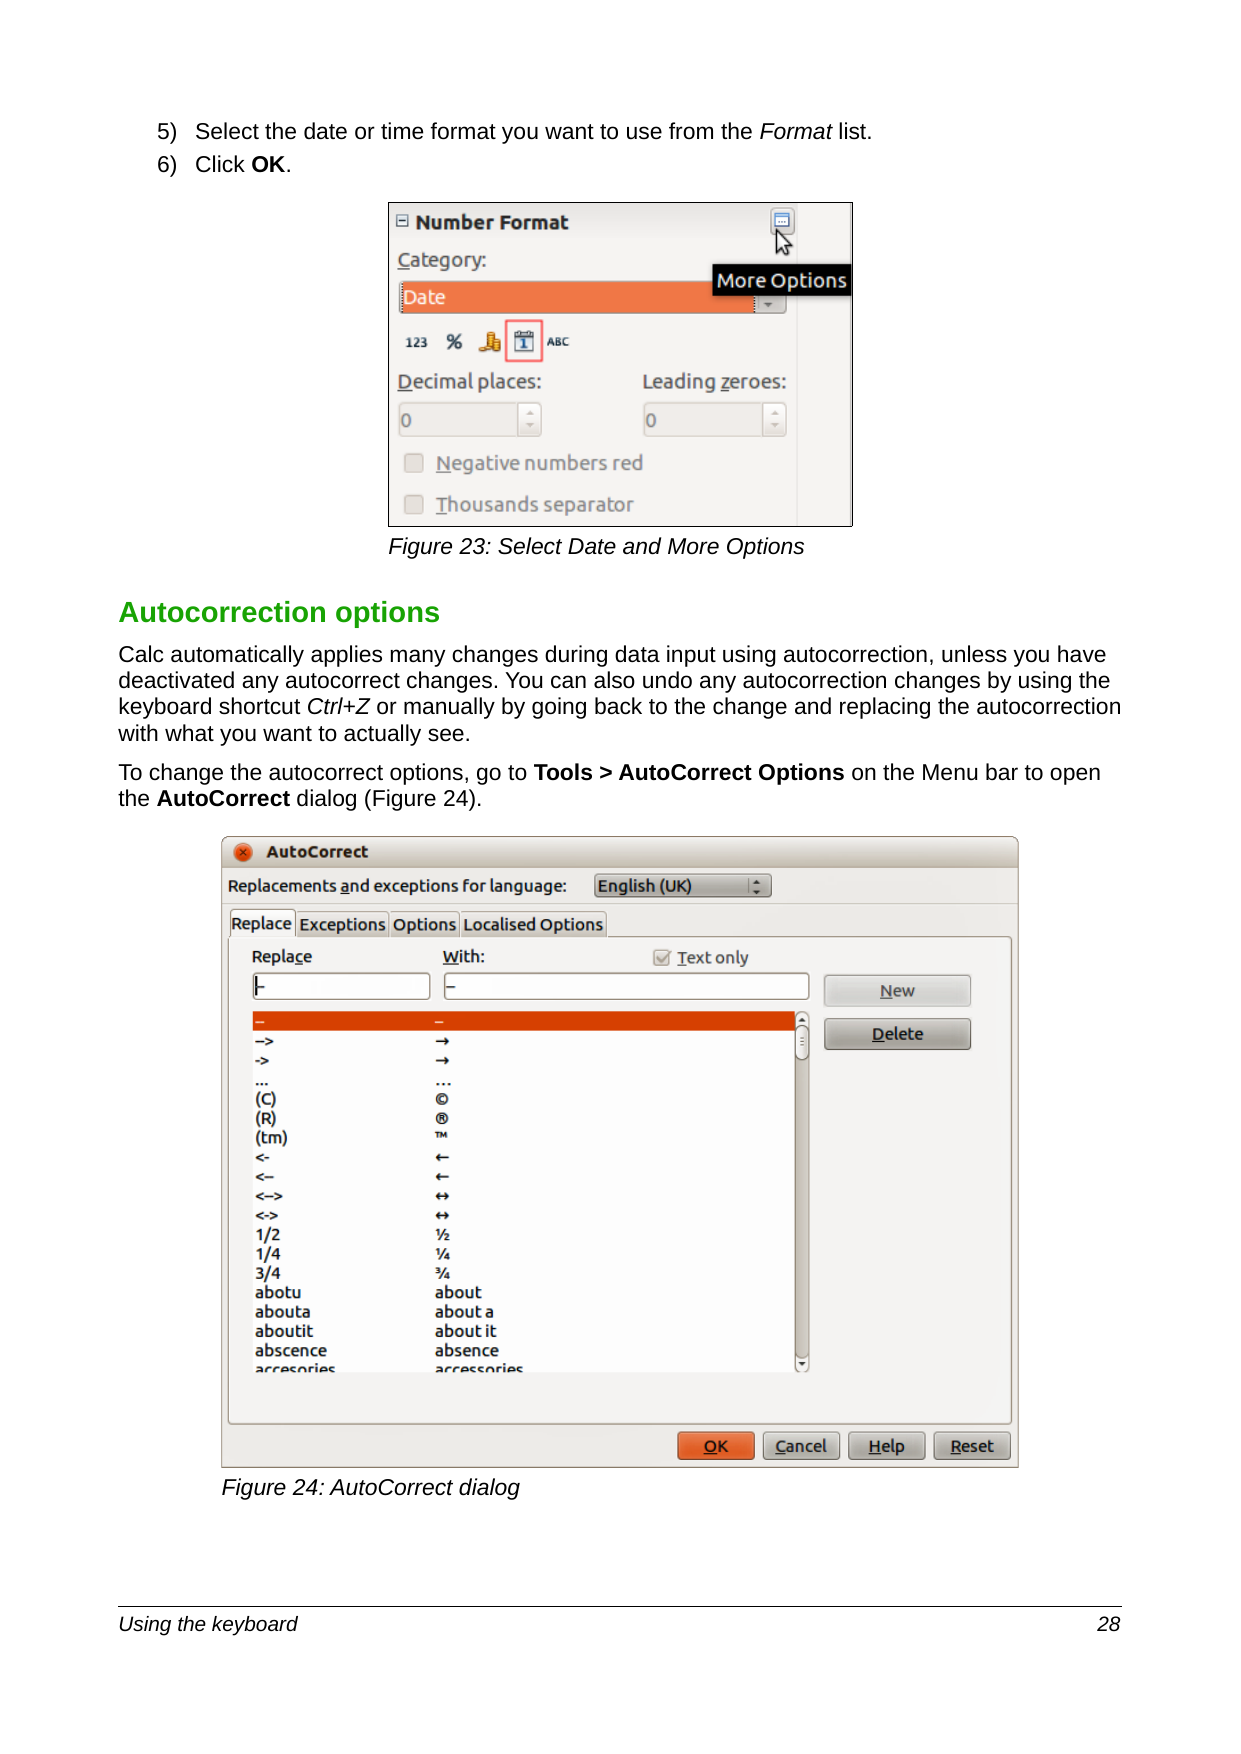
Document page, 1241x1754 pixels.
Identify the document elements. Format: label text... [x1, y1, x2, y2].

picture [389, 203, 852, 526]
text To change the autocorrect options, go to Tools > AutoCorrect Options on the Menu bar to open the AutoCorrect dialog (Figure 24). [118, 758, 1122, 811]
subtitle Autocorrection options [118, 594, 1122, 628]
list Click OK. [177, 151, 1122, 177]
text Figure 23: Select Date and More Options [388, 533, 852, 559]
text Figure 24: AutoCorrect dialog [221, 1474, 1019, 1500]
list Select the date or time format you want to use from the Format list. [177, 118, 1122, 144]
text Calc automatically applies many changes during data input using autocorrection, unless you have deactivated any autocorrect changes. You can also undo any autocorrection changes by using the keyboard shortcut Ctrl+Z or manually by going back to the change and replacing the autocorrection with what you want to actually see. [118, 641, 1122, 746]
picture [221, 836, 1019, 1468]
